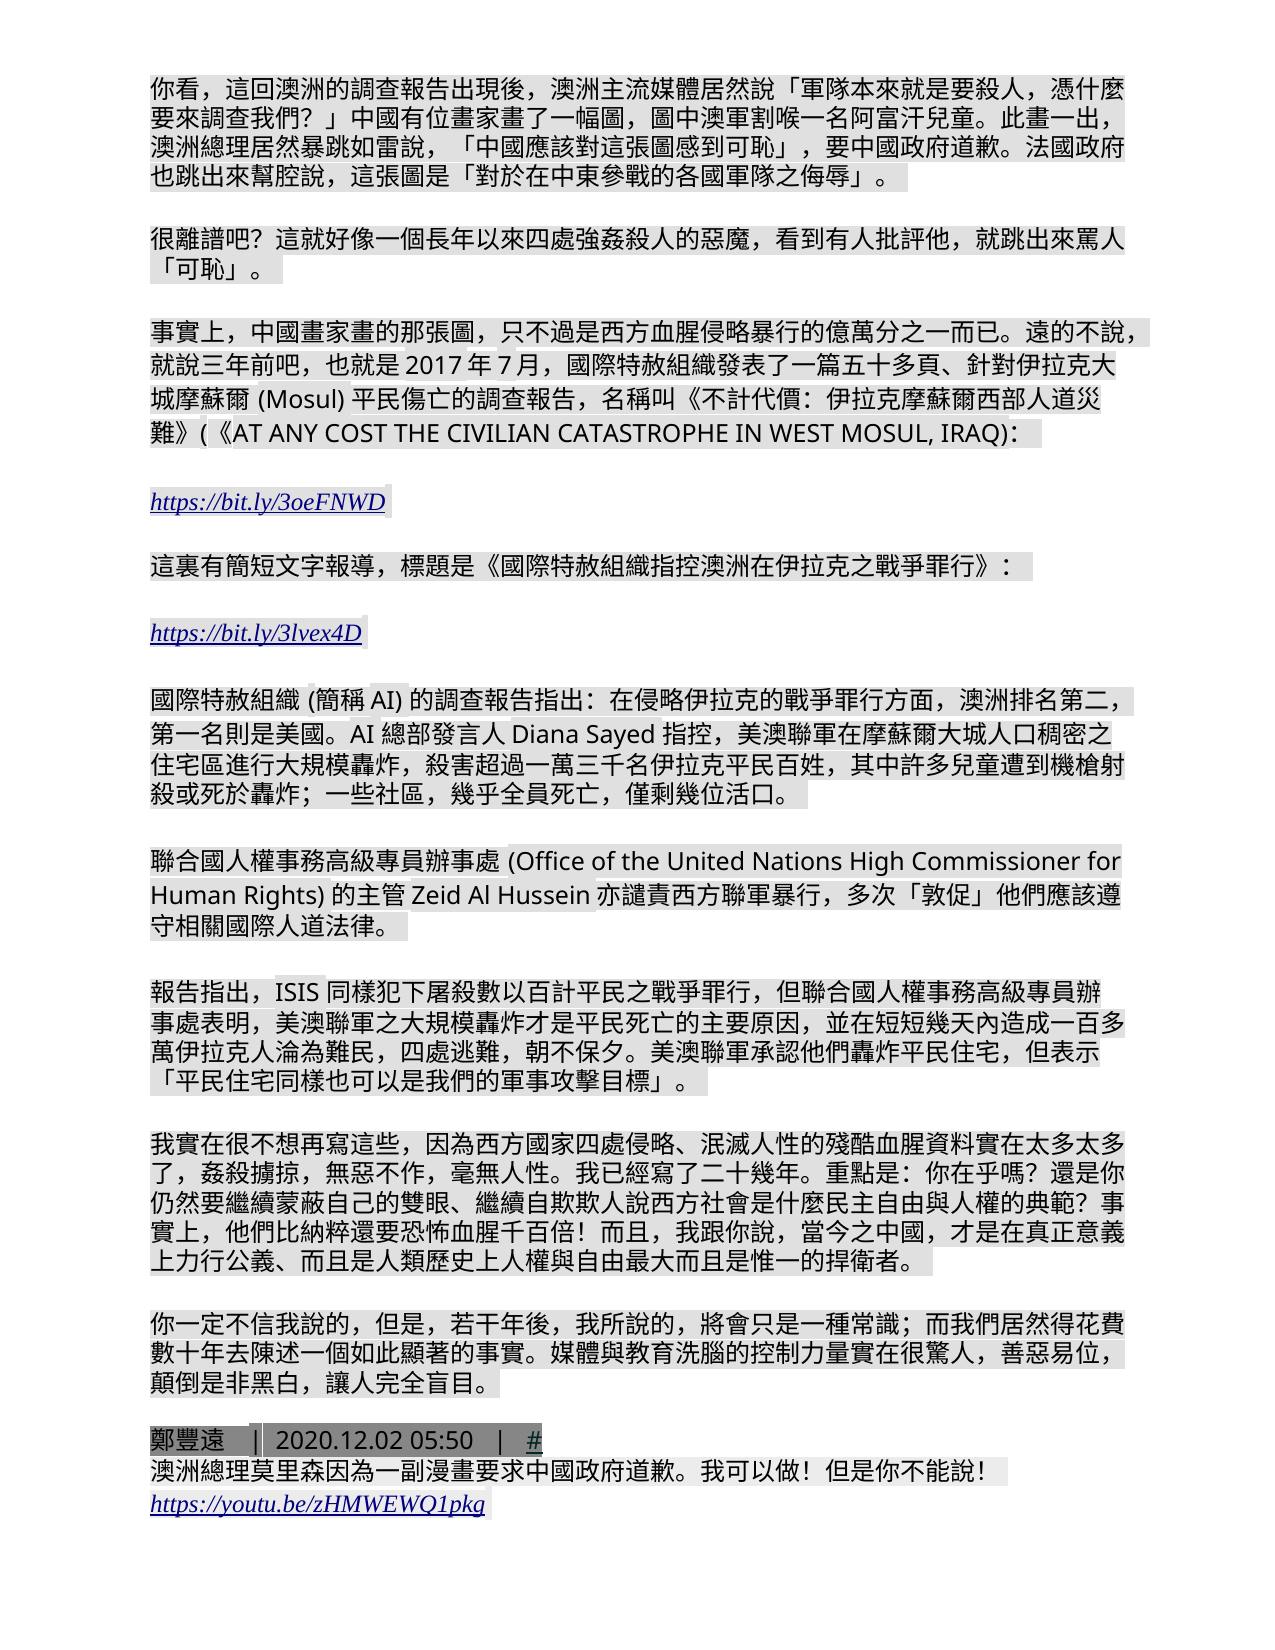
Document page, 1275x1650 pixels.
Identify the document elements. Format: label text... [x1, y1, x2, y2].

text 澳洲軍隊泯滅人性 陳真 2020. 12. 02. 我常想多寫，有憑有據地寫，但時間壓縮到幾乎已經都不用睡覺了，體力不斷透支，生活非常辛苦，只能隨手零星寫一點。大多時候，我常陷入一種兩難，一方面公私繁忙，實在疲憊不堪，很想儘可能找一點零星時間休息，就算閉目養神一分鐘也都已是莫大幸福。但是，另一方面，卻又很想要硬撐，想挖出更多體力和時間寫些東西，希望人們睜大眼睛，看清善惡真相。 我對澳洲那個調查報告很反感，報告指出澳洲軍隊拿數十名阿富汗平民百姓與俘虜當箭靶，練習殺人，濫殺無辜，藉著殺人取樂，其中包括數名兒童；澳軍割斷兒童的咽喉，說是幫他們「放血」，把人當成雞鴨牛羊一般宰殺取樂，然後把屍體塞入麻布袋丟棄河中。 承認「錯誤」不是很好嗎？為何令人反感？因為，這是一種煙霧彈，讓你以為他們所犯下的罪行僅僅只是數十條人命。事實上，英美澳等西方國家近二、三十年來所犯下的反人道罪行是數以千萬條人命計，甚至上億人口傷亡，而不是什麼區區數十名平民百姓。那些裝模作樣的所謂調查報告內容，只不過是西方軍隊的「日常消遣」，只是大規模血腥屠殺暴行底下一些連零頭都根本稱不上的「日常小事」。 比方說，十多年前，因為美軍內部私人恩怨，軍隊中有人爆料同袍對一個三代同堂、擁有二十多名家族成員的伊拉克家庭進行滅門屠殺，包括老人、小孩與幼童，全數殺害。這事情曝光後，調查屬實，但主流媒體依舊淡化處理或根本不報導。重點是，這樣的一種姦殺擄掠，根本就是常態，而非特例。 那件事情是這樣：幾名美軍，夜裏無聊，於是相約外出找樂子，想找女人強姦。於是來到一戶人家，一夥人輪姦了家中幾名少女，並且把少女全家二十多口人全部殺害。這幾名美軍，回到部隊後還洋洋得意，向同袍炫耀今晚令人興奮的「夜遊行動」。後來這些美軍都被判刑。 重點是：這豈是特例？這根本就是常態，他們根本不在乎他人性命。 你看，這回澳洲的調查報告出現後，澳洲主流媒體居然說「軍隊本來就是要殺人，憑什麼要來調查我們？」中國有位畫家畫了一幅圖，圖中澳軍割喉一名阿富汗兒童。此畫一出，澳洲總理居然暴跳如雷說，「中國應該對這張圖感到可恥」，要中國政府道歉。法國政府也跳出來幫腔說，這張圖是「對於在中東參戰的各國軍隊之侮辱」。 很離譜吧？這就好像一個長年以來四處強姦殺人的惡魔，看到有人批評他，就跳出來罵人「可恥」。 事實上，中國畫家畫的那張圖，只不過是西方血腥侵略暴行的億萬分之一而已。遠的不說，就說三年前吧，也就是2017年7月，國際特赦組織發表了一篇五十多頁、針對伊拉克大城摩蘇爾 (Mosul) 平民傷亡的調查報告，名稱叫《不計代價：伊拉克摩蘇爾西部人道災難》(《AT ANY COST THE CIVILIAN CATASTROPHE IN WEST MOSUL, IRAQ)： https://bit.ly/3oeFNWD 這裏有簡短文字報導，標題是《國際特赦組織指控澳洲在伊拉克之戰爭罪行》： https://bit.ly/3lvex4D 國際特赦組織 (簡稱AI) 的調查報告指出：在侵略伊拉克的戰爭罪行方面，澳洲排名第二，第一名則是美國。AI 總部發言人Diana Sayed 指控，美澳聯軍在摩蘇爾大城人口稠密之住宅區進行大規模轟炸，殺害超過一萬三千名伊拉克平民百姓，其中許多兒童遭到機槍射殺或死於轟炸；一些社區，幾乎全員死亡，僅剩幾位活口。 聯合國人權事務高級專員辦事處 (Office of the United Nations High Commissioner for Human Rights) 的主管Zeid Al Hussein亦譴責西方聯軍暴行，多次「敦促」他們應該遵守相關國際人道法律。 報告指出，ISIS 同樣犯下屠殺數以百計平民之戰爭罪行，但聯合國人權事務高級專員辦事處表明，美澳聯軍之大規模轟炸才是平民死亡的主要原因，並在短短幾天內造成一百多萬伊拉克人淪為難民，四處逃難，朝不保夕。美澳聯軍承認他們轟炸平民住宅，但表示「平民住宅同樣也可以是我們的軍事攻擊目標」。 我實在很不想再寫這些，因為西方國家四處侵略、泯滅人性的殘酷血腥資料實在太多太多了，姦殺擄掠，無惡不作，毫無人性。我已經寫了二十幾年。重點是：你在乎嗎？還是你仍然要繼續蒙蔽自己的雙眼、繼續自欺欺人說西方社會是什麼民主自由與人權的典範？事實上，他們比納粹還要恐怖血腥千百倍！而且，我跟你說，當今之中國，才是在真正意義上力行公義、而且是人類歷史上人權與自由最大而且是惟一的捍衛者。 你一定不信我說的，但是，若干年後，我所說的，將會只是一種常識；而我們居然得花費數十年去陳述一個如此顯著的事實。媒體與教育洗腦的控制力量實在很驚人，善惡易位，顛倒是非黑白，讓人完全盲目。 [150, 75, 1125, 1398]
text 鄭豐遠 | 2020.12.02 05:50 | # [150, 1423, 1125, 1457]
text 澳洲總理莫里森因為一副漫畫要求中國政府道歉。我可以做！但是你不能說！ https://youtu.be/zHMWEWQ1pkg *那張畫的原作者，昨天又畫了一張圖回應澳大利亞總理莫里森: https://www.guancha.cn/internation/2020_12_01_573186.shtml 做為一個台灣人，對許多台式整人文化並不陌生。當初選擇移民，原因之一就是實在沒辦法喜歡這種喜歡恃強凌弱的野蠻社會。西方社會，至少在當時，給我的感覺各方面比較文明，生活起來比較沒那麼痛苦。五年過去了，五年裡發生了許多事，和許多人一樣，我可以算是親自用雙眼認清了所謂西方社會文明面具下的真實面孔。那種感受和認知對於一般人而言，我感覺還是挺有難度的，沒有一點想像力，你看了再多視頻或新聞都很難真正明白。 倘若你能理解我所理解的，想像我能想像的，那你大概也會覺得西方反華恐華是天經地義，毫無違和感的。自古以來正邪不兩立，在魔鬼眼中，天使當然就是敵人，他不反你，豈不愧對自己? 雖然我活在台灣和澳洲，但不論個人生命順遂挫折，我其實對台灣和澳洲都沒意見了，某個意義上我早已把它們拋諸腦後，不再有任何期待和關注。我的意思是說，它們不會改變的，因為它們只是隸屬於某種自上而下的機械關係中，屬於底部的一個連動的零件。零件本身沒有意志，它怎麼轉動要看頂層裝配是怎麼設計。 這也就是說，頂層的結構 (中美關係) 改變了，其下所有的零件才會朝著各自所屬的路徑去變化。你真正該期待的是整個中美關係的變化消長，只有中國徹底復興強大，才能制止這一切惡行。 講這些，沒幾個人信吧? 而且有點打高空，不痛不癢，人畢竟是活在生活裡，不是活在留言版。生命很讓人困惑，今天要是讓我回到五年前，我恐怕不會選擇澳洲作為離開台灣的目的地，而會毫不猶豫奔向祖國的懷抱。 可若沒有澳洲五年，我卻不可能有這樣的想法。 [150, 1457, 1125, 1554]
